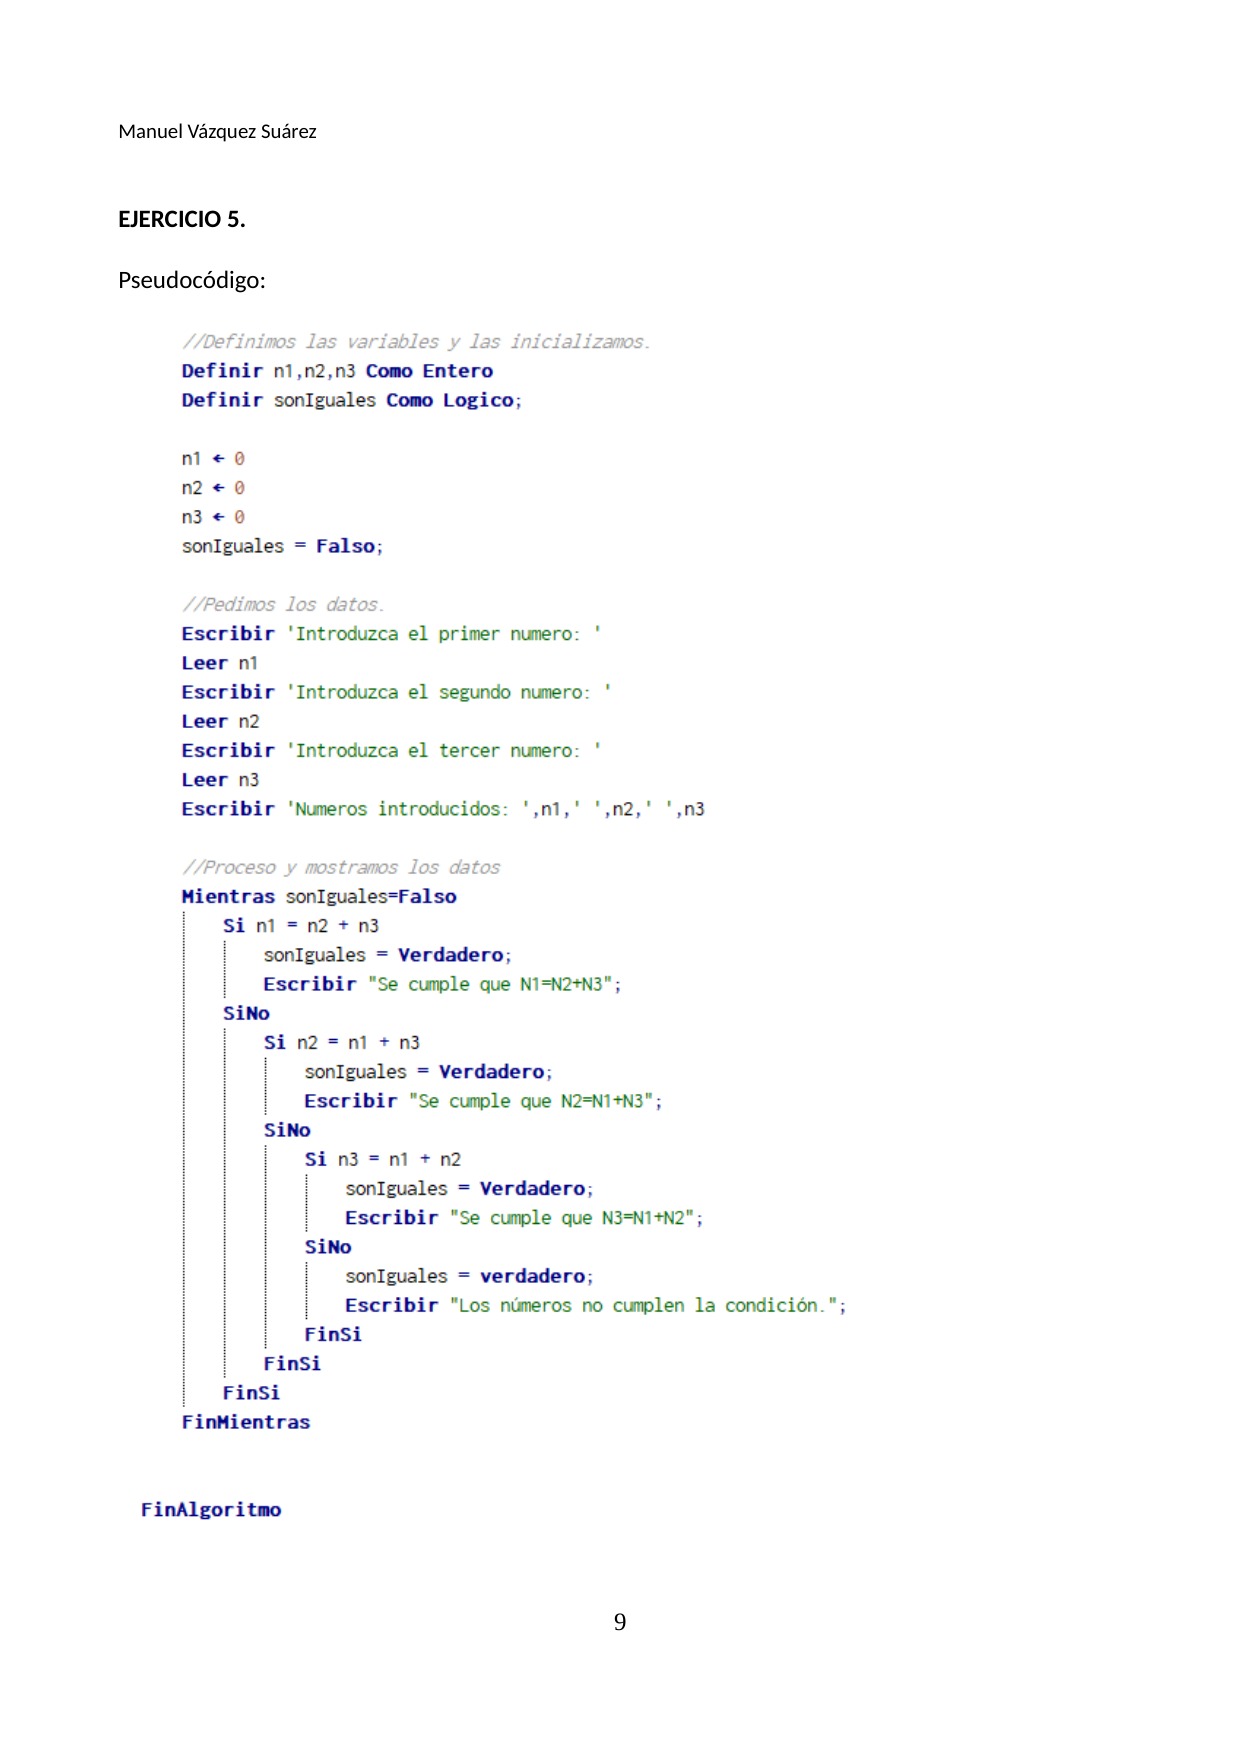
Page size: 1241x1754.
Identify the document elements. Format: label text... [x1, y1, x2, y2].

picture [138, 325, 1102, 1534]
text Pseudocódigo: [118, 264, 1122, 295]
text EJERCICIO 5. [118, 203, 1122, 234]
